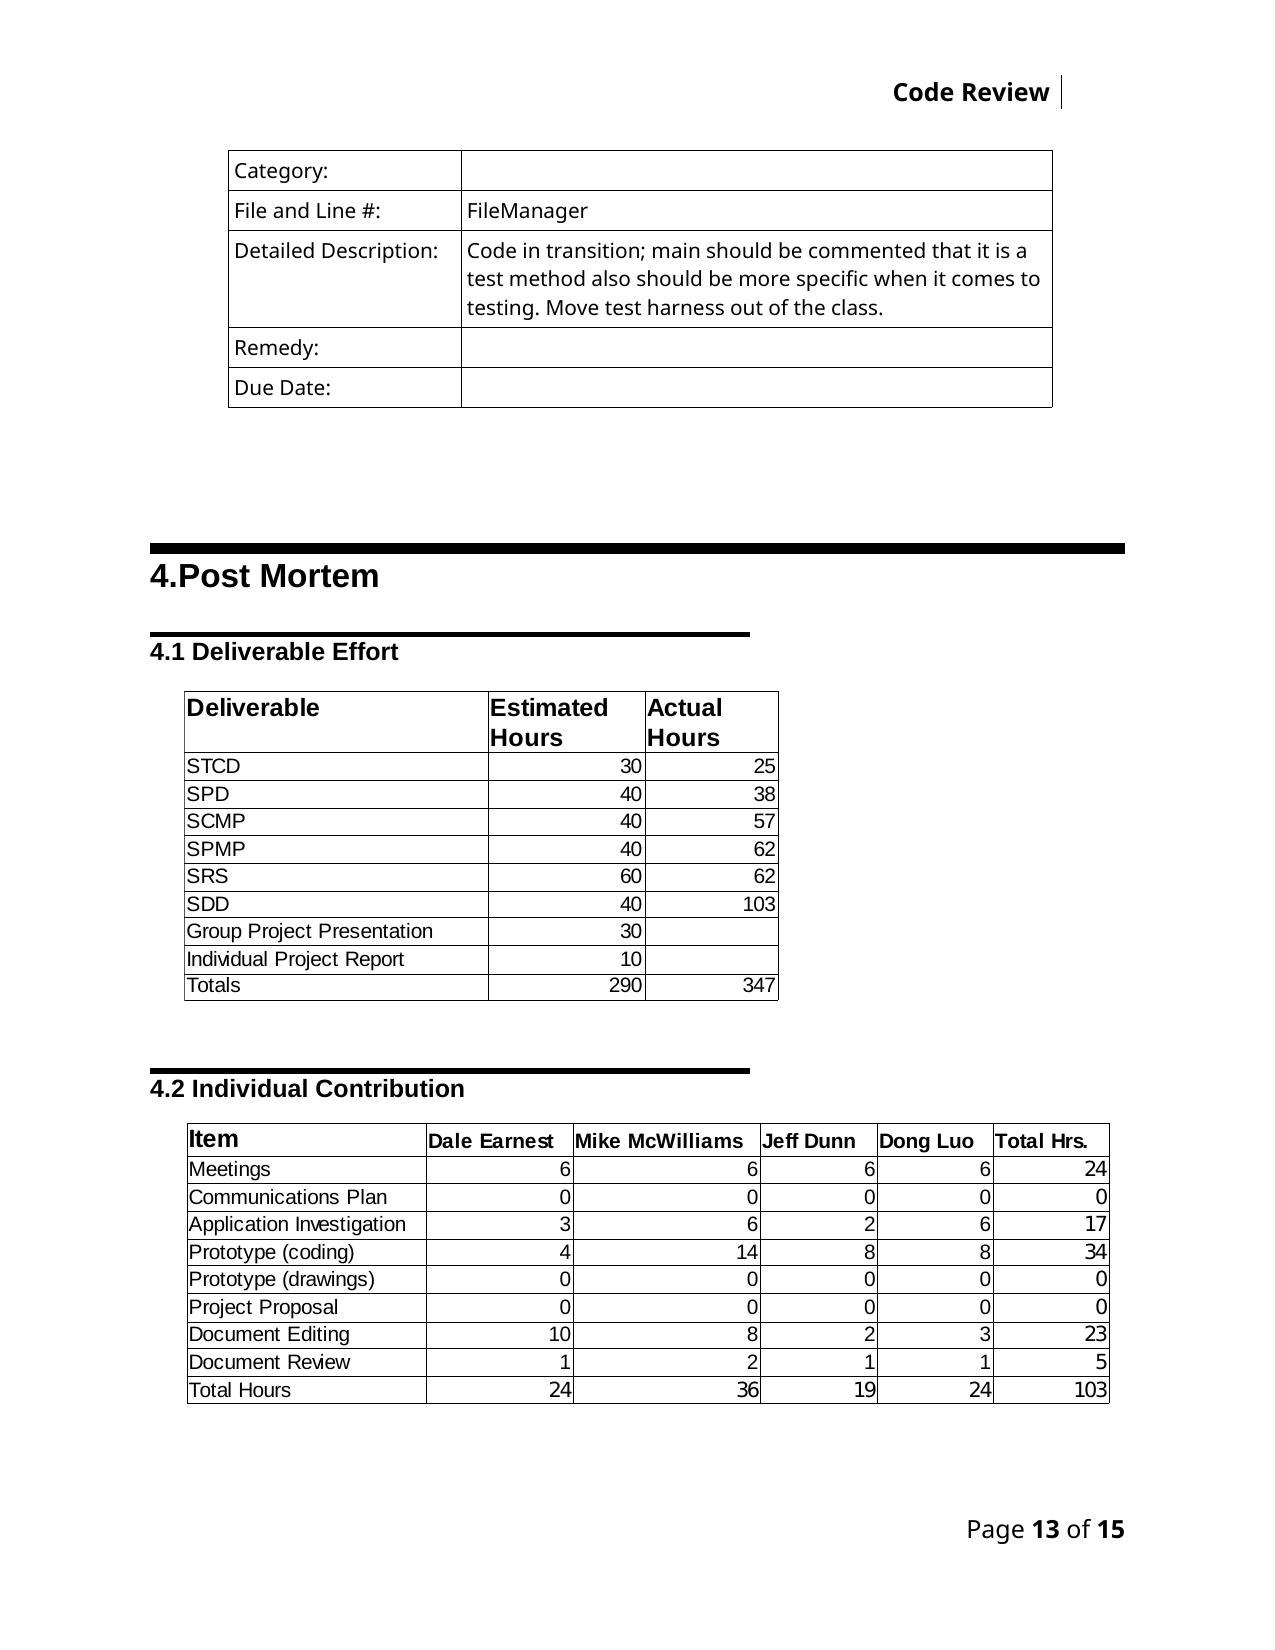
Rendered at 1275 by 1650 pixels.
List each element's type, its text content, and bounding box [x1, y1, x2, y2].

subtitle Deliverable Effort [150, 637, 750, 666]
subtitle Individual Contribution [150, 1074, 750, 1102]
table_cell Detailed Description: [229, 231, 461, 327]
table_cell Category: [229, 151, 461, 190]
table_cell Code in transition; main should be commented that it is a test method also should be more specific when it comes to testing. Move test harness out of the class. [462, 231, 1052, 327]
table_cell FileManager [462, 191, 1052, 230]
table_cell File and Line #: [229, 191, 461, 230]
table_cell Remedy: [229, 328, 461, 367]
table_cell Due Date: [229, 368, 461, 407]
table_cell [462, 368, 1052, 407]
table_cell [462, 151, 1052, 190]
table_cell [462, 328, 1052, 367]
subtitle Post Mortem [150, 554, 1125, 594]
